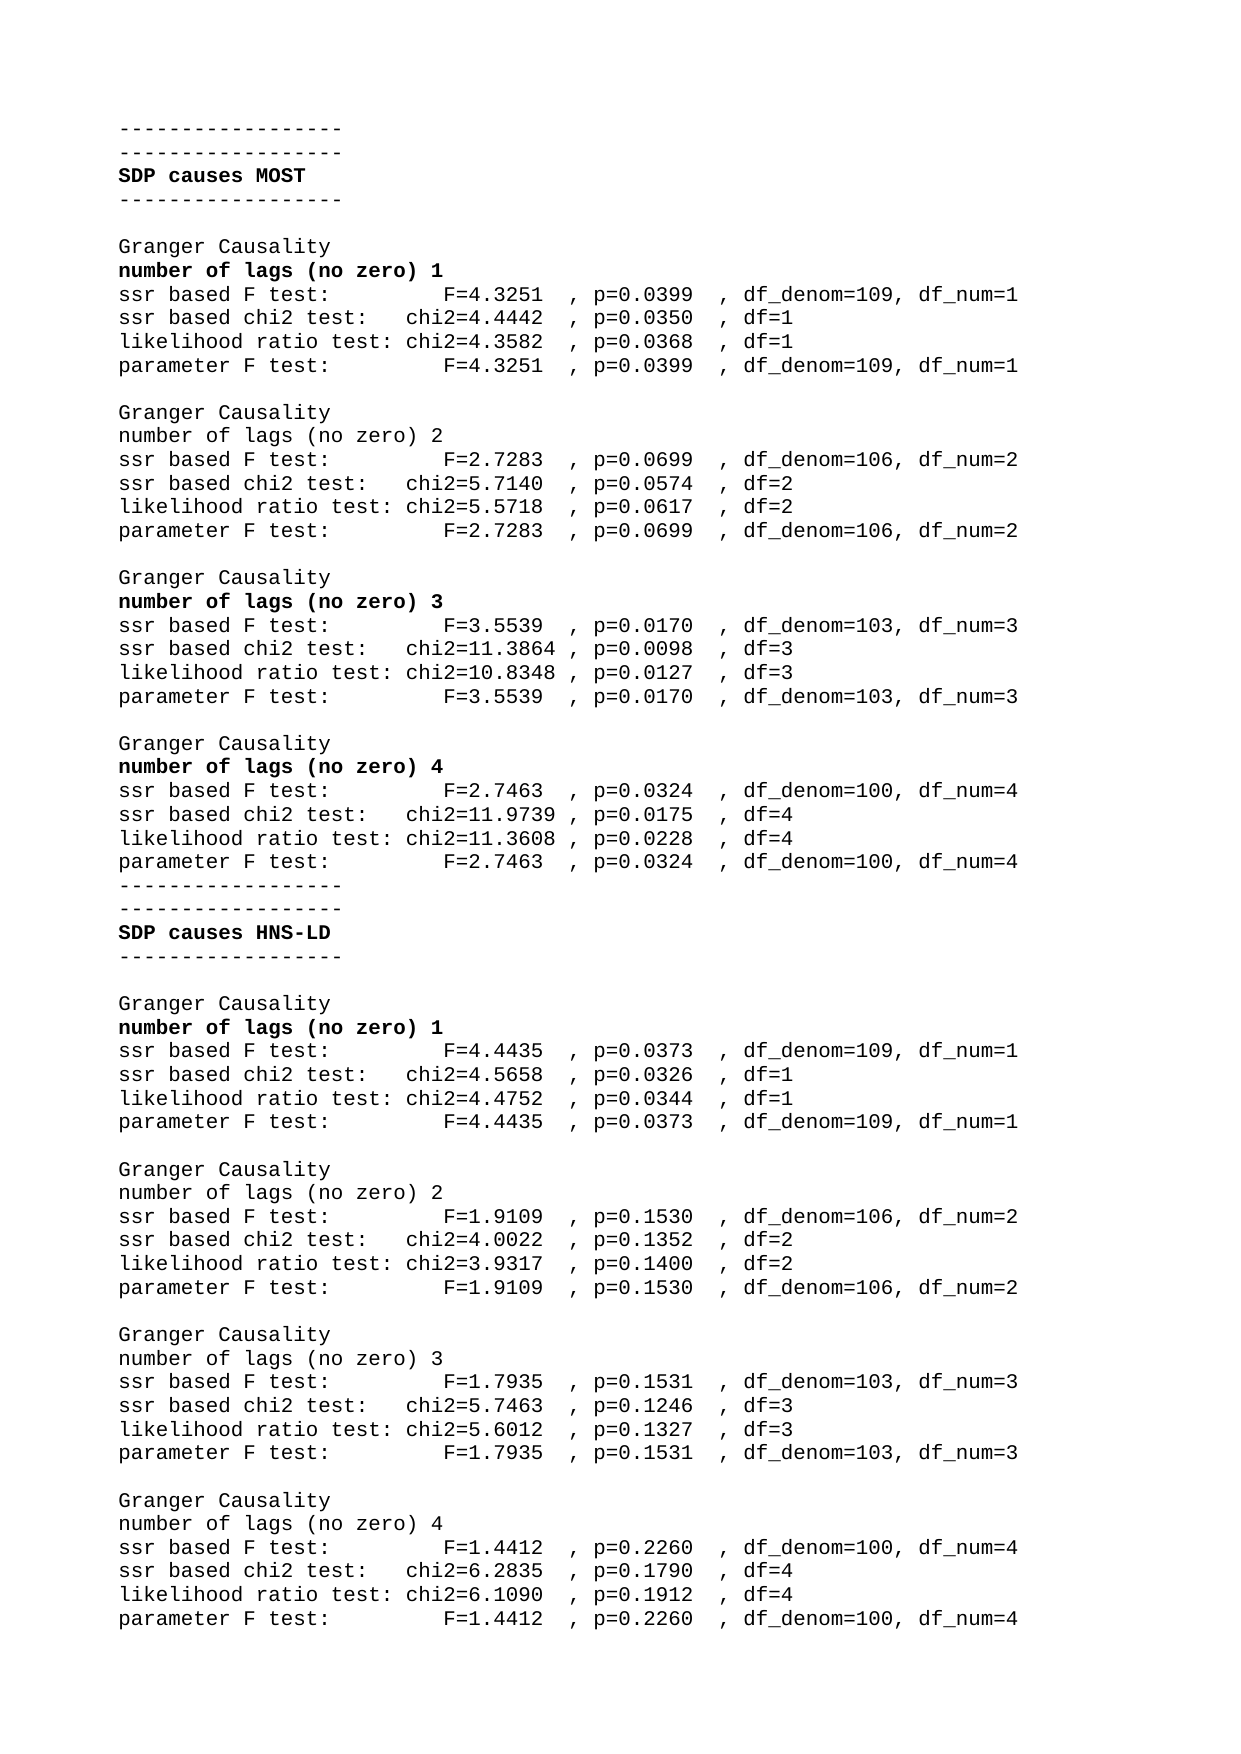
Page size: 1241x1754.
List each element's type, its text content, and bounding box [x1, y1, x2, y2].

text Granger Causality [118, 1489, 1122, 1513]
text Granger Causality [118, 402, 1122, 426]
text ssr based chi2 test: chi2=4.4442 , p=0.0350 , df=1 [118, 307, 1122, 331]
text ssr based chi2 test: chi2=11.9739 , p=0.0175 , df=4 [118, 804, 1122, 827]
text number of lags (no zero) 2 [118, 1182, 1122, 1206]
text Granger Causality [118, 567, 1122, 591]
text parameter F test: F=3.5539 , p=0.0170 , df_denom=103, df_num=3 [118, 686, 1122, 709]
text likelihood ratio test: chi2=4.4752 , p=0.0344 , df=1 [118, 1088, 1122, 1111]
text SDP causes HNS-LD [118, 922, 1122, 946]
text number of lags (no zero) 3 [118, 591, 1122, 615]
text Granger Causality [118, 993, 1122, 1017]
text likelihood ratio test: chi2=5.6012 , p=0.1327 , df=3 [118, 1419, 1122, 1442]
text Granger Causality [118, 733, 1122, 757]
text number of lags (no zero) 1 [118, 260, 1122, 284]
text SDP causes MOST [118, 165, 1122, 189]
text Granger Causality [118, 236, 1122, 260]
text ssr based chi2 test: chi2=4.0022 , p=0.1352 , df=2 [118, 1229, 1122, 1253]
text number of lags (no zero) 2 [118, 426, 1122, 449]
text ssr based chi2 test: chi2=5.7463 , p=0.1246 , df=3 [118, 1395, 1122, 1419]
text ssr based F test: F=3.5539 , p=0.0170 , df_denom=103, df_num=3 [118, 615, 1122, 638]
text likelihood ratio test: chi2=11.3608 , p=0.0228 , df=4 [118, 827, 1122, 851]
text likelihood ratio test: chi2=4.3582 , p=0.0368 , df=1 [118, 331, 1122, 354]
text parameter F test: F=4.3251 , p=0.0399 , df_denom=109, df_num=1 [118, 354, 1122, 378]
text likelihood ratio test: chi2=3.9317 , p=0.1400 , df=2 [118, 1253, 1122, 1277]
text ------------------ [118, 898, 1122, 922]
text parameter F test: F=2.7283 , p=0.0699 , df_denom=106, df_num=2 [118, 520, 1122, 544]
text Granger Causality [118, 1324, 1122, 1348]
text likelihood ratio test: chi2=5.5718 , p=0.0617 , df=2 [118, 496, 1122, 520]
text ssr based F test: F=1.9109 , p=0.1530 , df_denom=106, df_num=2 [118, 1206, 1122, 1229]
text number of lags (no zero) 3 [118, 1348, 1122, 1371]
text number of lags (no zero) 4 [118, 1513, 1122, 1537]
text ssr based chi2 test: chi2=11.3864 , p=0.0098 , df=3 [118, 638, 1122, 662]
text ssr based chi2 test: chi2=5.7140 , p=0.0574 , df=2 [118, 473, 1122, 496]
text ------------------ [118, 118, 1122, 142]
text ssr based F test: F=1.4412 , p=0.2260 , df_denom=100, df_num=4 [118, 1537, 1122, 1561]
text ------------------ [118, 189, 1122, 213]
text parameter F test: F=1.4412 , p=0.2260 , df_denom=100, df_num=4 [118, 1608, 1122, 1631]
text ssr based F test: F=4.3251 , p=0.0399 , df_denom=109, df_num=1 [118, 284, 1122, 307]
text number of lags (no zero) 1 [118, 1017, 1122, 1040]
text parameter F test: F=2.7463 , p=0.0324 , df_denom=100, df_num=4 [118, 851, 1122, 875]
text parameter F test: F=4.4435 , p=0.0373 , df_denom=109, df_num=1 [118, 1111, 1122, 1135]
text ------------------ [118, 946, 1122, 969]
text Granger Causality [118, 1158, 1122, 1182]
text ssr based chi2 test: chi2=4.5658 , p=0.0326 , df=1 [118, 1064, 1122, 1088]
text ------------------ [118, 875, 1122, 898]
text parameter F test: F=1.7935 , p=0.1531 , df_denom=103, df_num=3 [118, 1442, 1122, 1466]
text ssr based F test: F=2.7283 , p=0.0699 , df_denom=106, df_num=2 [118, 449, 1122, 473]
text likelihood ratio test: chi2=6.1090 , p=0.1912 , df=4 [118, 1584, 1122, 1608]
text ssr based F test: F=1.7935 , p=0.1531 , df_denom=103, df_num=3 [118, 1371, 1122, 1395]
text ssr based chi2 test: chi2=6.2835 , p=0.1790 , df=4 [118, 1561, 1122, 1584]
text likelihood ratio test: chi2=10.8348 , p=0.0127 , df=3 [118, 662, 1122, 686]
text ssr based F test: F=4.4435 , p=0.0373 , df_denom=109, df_num=1 [118, 1040, 1122, 1064]
text ssr based F test: F=2.7463 , p=0.0324 , df_denom=100, df_num=4 [118, 780, 1122, 804]
text number of lags (no zero) 4 [118, 757, 1122, 780]
text parameter F test: F=1.9109 , p=0.1530 , df_denom=106, df_num=2 [118, 1277, 1122, 1300]
text ------------------ [118, 142, 1122, 165]
